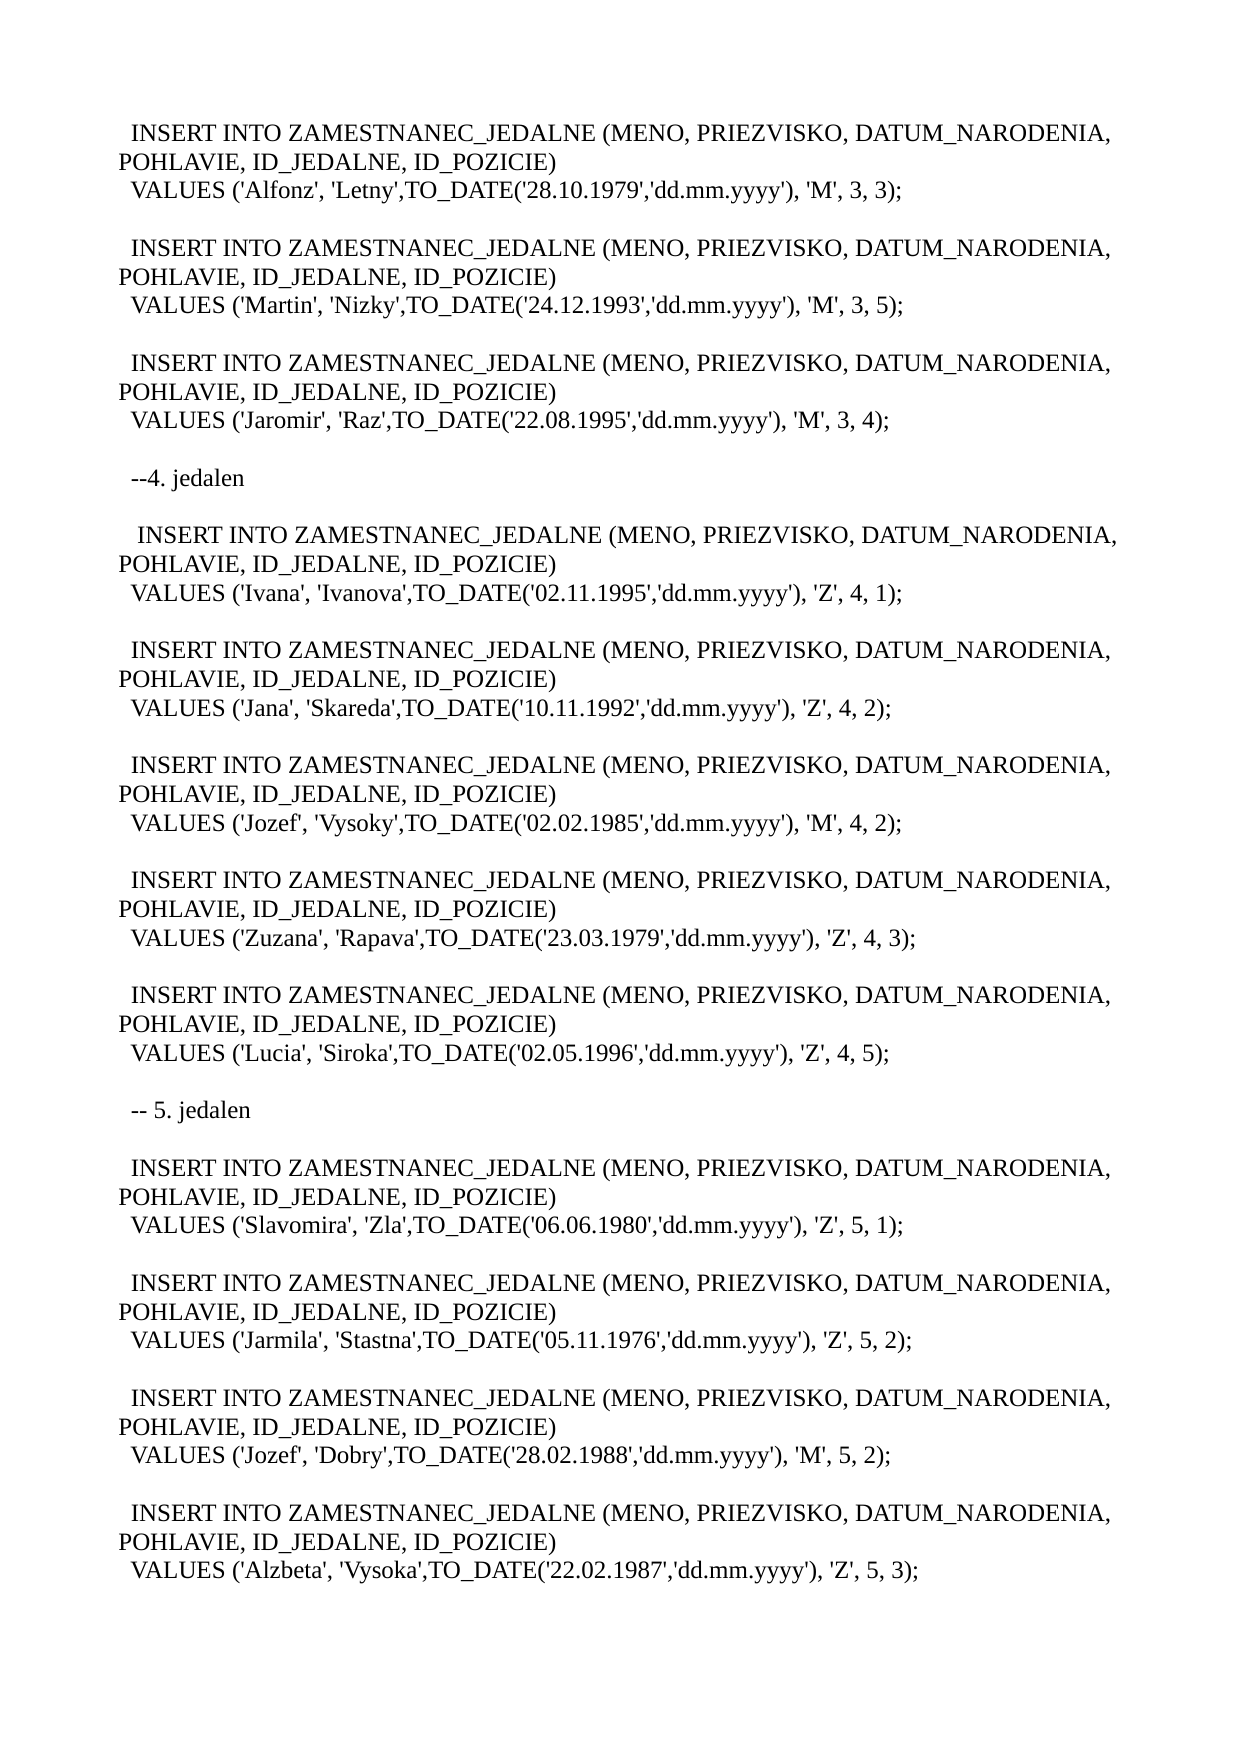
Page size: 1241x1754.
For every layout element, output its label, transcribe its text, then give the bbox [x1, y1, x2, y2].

text VALUES ('Ivana', 'Ivanova',TO_DATE('02.11.1995','dd.mm.yyyy'), 'Z', 4, 1); [118, 578, 1122, 607]
text INSERT INTO ZAMESTNANEC_JEDALNE (MENO, PRIEZVISKO, DATUM_NARODENIA, POHLAVIE, ID_JEDALNE, ID_POZICIE) [118, 521, 1122, 578]
text INSERT INTO ZAMESTNANEC_JEDALNE (MENO, PRIEZVISKO, DATUM_NARODENIA, POHLAVIE, ID_JEDALNE, ID_POZICIE) [118, 636, 1122, 693]
text VALUES ('Slavomira', 'Zla',TO_DATE('06.06.1980','dd.mm.yyyy'), 'Z', 5, 1); [118, 1211, 1122, 1239]
text VALUES ('Jana', 'Skareda',TO_DATE('10.11.1992','dd.mm.yyyy'), 'Z', 4, 2); [118, 693, 1122, 722]
text INSERT INTO ZAMESTNANEC_JEDALNE (MENO, PRIEZVISKO, DATUM_NARODENIA, POHLAVIE, ID_JEDALNE, ID_POZICIE) [118, 233, 1122, 291]
text INSERT INTO ZAMESTNANEC_JEDALNE (MENO, PRIEZVISKO, DATUM_NARODENIA, POHLAVIE, ID_JEDALNE, ID_POZICIE) [118, 1383, 1122, 1441]
text INSERT INTO ZAMESTNANEC_JEDALNE (MENO, PRIEZVISKO, DATUM_NARODENIA, POHLAVIE, ID_JEDALNE, ID_POZICIE) [118, 1268, 1122, 1326]
text -- 5. jedalen [118, 1096, 1122, 1124]
text INSERT INTO ZAMESTNANEC_JEDALNE (MENO, PRIEZVISKO, DATUM_NARODENIA, POHLAVIE, ID_JEDALNE, ID_POZICIE) [118, 348, 1122, 406]
text VALUES ('Jozef', 'Dobry',TO_DATE('28.02.1988','dd.mm.yyyy'), 'M', 5, 2); [118, 1441, 1122, 1469]
text VALUES ('Alzbeta', 'Vysoka',TO_DATE('22.02.1987','dd.mm.yyyy'), 'Z', 5, 3); [118, 1556, 1122, 1584]
text VALUES ('Jaromir', 'Raz',TO_DATE('22.08.1995','dd.mm.yyyy'), 'M', 3, 4); [118, 406, 1122, 434]
text VALUES ('Zuzana', 'Rapava',TO_DATE('23.03.1979','dd.mm.yyyy'), 'Z', 4, 3); [118, 923, 1122, 952]
text INSERT INTO ZAMESTNANEC_JEDALNE (MENO, PRIEZVISKO, DATUM_NARODENIA, POHLAVIE, ID_JEDALNE, ID_POZICIE) [118, 981, 1122, 1038]
text VALUES ('Lucia', 'Siroka',TO_DATE('02.05.1996','dd.mm.yyyy'), 'Z', 4, 5); [118, 1038, 1122, 1067]
text --4. jedalen [118, 463, 1122, 492]
text VALUES ('Martin', 'Nizky',TO_DATE('24.12.1993','dd.mm.yyyy'), 'M', 3, 5); [118, 291, 1122, 319]
text INSERT INTO ZAMESTNANEC_JEDALNE (MENO, PRIEZVISKO, DATUM_NARODENIA, POHLAVIE, ID_JEDALNE, ID_POZICIE) [118, 118, 1122, 176]
text INSERT INTO ZAMESTNANEC_JEDALNE (MENO, PRIEZVISKO, DATUM_NARODENIA, POHLAVIE, ID_JEDALNE, ID_POZICIE) [118, 751, 1122, 808]
text VALUES ('Alfonz', 'Letny',TO_DATE('28.10.1979','dd.mm.yyyy'), 'M', 3, 3); [118, 176, 1122, 204]
text INSERT INTO ZAMESTNANEC_JEDALNE (MENO, PRIEZVISKO, DATUM_NARODENIA, POHLAVIE, ID_JEDALNE, ID_POZICIE) [118, 1153, 1122, 1211]
text VALUES ('Jarmila', 'Stastna',TO_DATE('05.11.1976','dd.mm.yyyy'), 'Z', 5, 2); [118, 1326, 1122, 1354]
text VALUES ('Jozef', 'Vysoky',TO_DATE('02.02.1985','dd.mm.yyyy'), 'M', 4, 2); [118, 808, 1122, 837]
text INSERT INTO ZAMESTNANEC_JEDALNE (MENO, PRIEZVISKO, DATUM_NARODENIA, POHLAVIE, ID_JEDALNE, ID_POZICIE) [118, 866, 1122, 923]
text INSERT INTO ZAMESTNANEC_JEDALNE (MENO, PRIEZVISKO, DATUM_NARODENIA, POHLAVIE, ID_JEDALNE, ID_POZICIE) [118, 1498, 1122, 1556]
